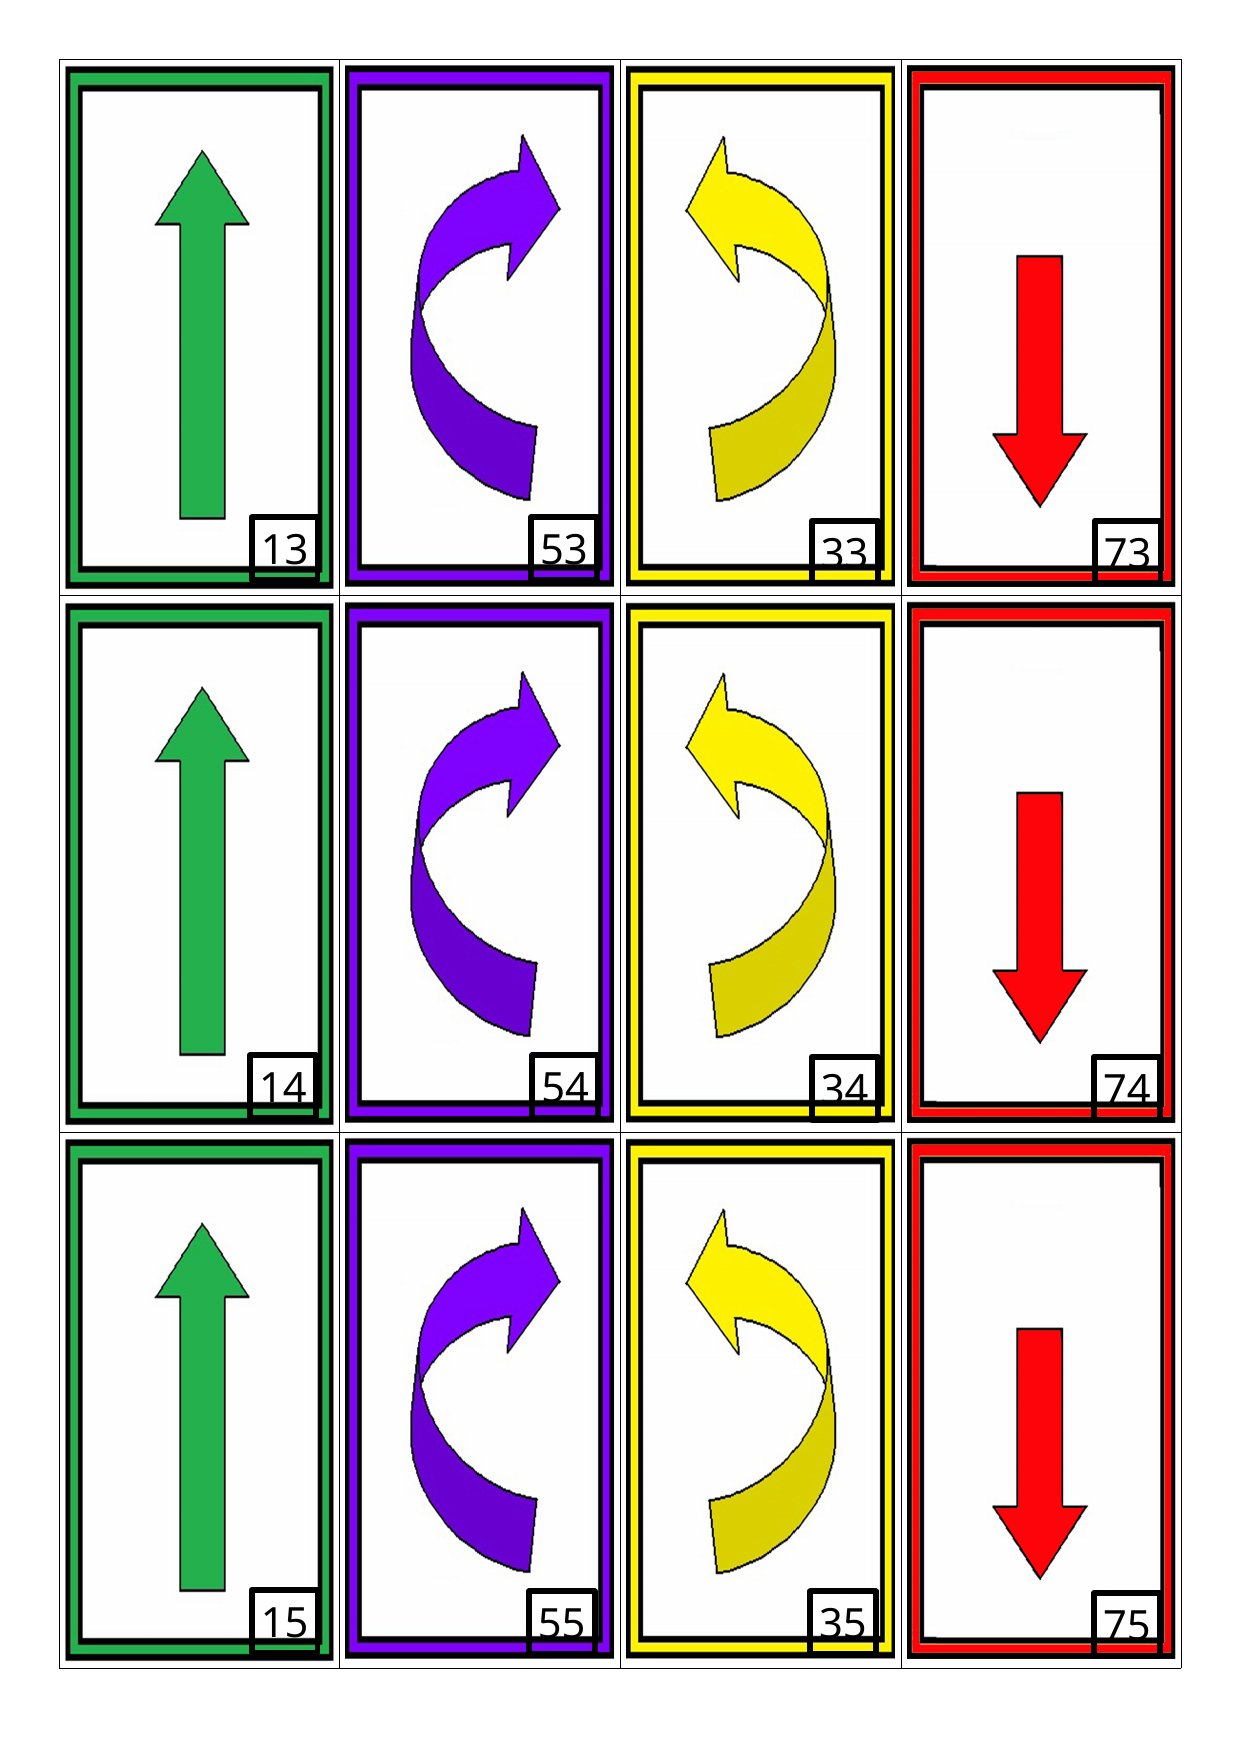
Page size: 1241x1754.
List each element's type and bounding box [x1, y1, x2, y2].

table_cell [902, 1133, 1181, 1668]
picture [625, 601, 895, 1123]
picture [906, 1137, 1176, 1659]
table_cell [621, 1133, 901, 1668]
table_cell [621, 596, 901, 1132]
table_header [340, 60, 620, 595]
picture [625, 65, 895, 587]
picture [345, 601, 615, 1123]
picture [625, 1137, 895, 1659]
table_header [60, 60, 339, 595]
picture [64, 65, 334, 590]
table_cell [340, 596, 620, 1132]
picture [64, 601, 334, 1126]
table_cell [60, 596, 339, 1132]
table_cell [902, 596, 1181, 1132]
picture [1097, 1596, 1157, 1653]
picture [906, 65, 1176, 587]
table_cell [340, 1133, 620, 1668]
table_header [902, 60, 1181, 595]
picture [815, 1060, 875, 1117]
table_cell [60, 1133, 339, 1668]
picture [906, 601, 1176, 1123]
picture [345, 65, 615, 587]
picture [64, 1137, 334, 1662]
picture [345, 1137, 615, 1659]
table_header [621, 60, 901, 595]
